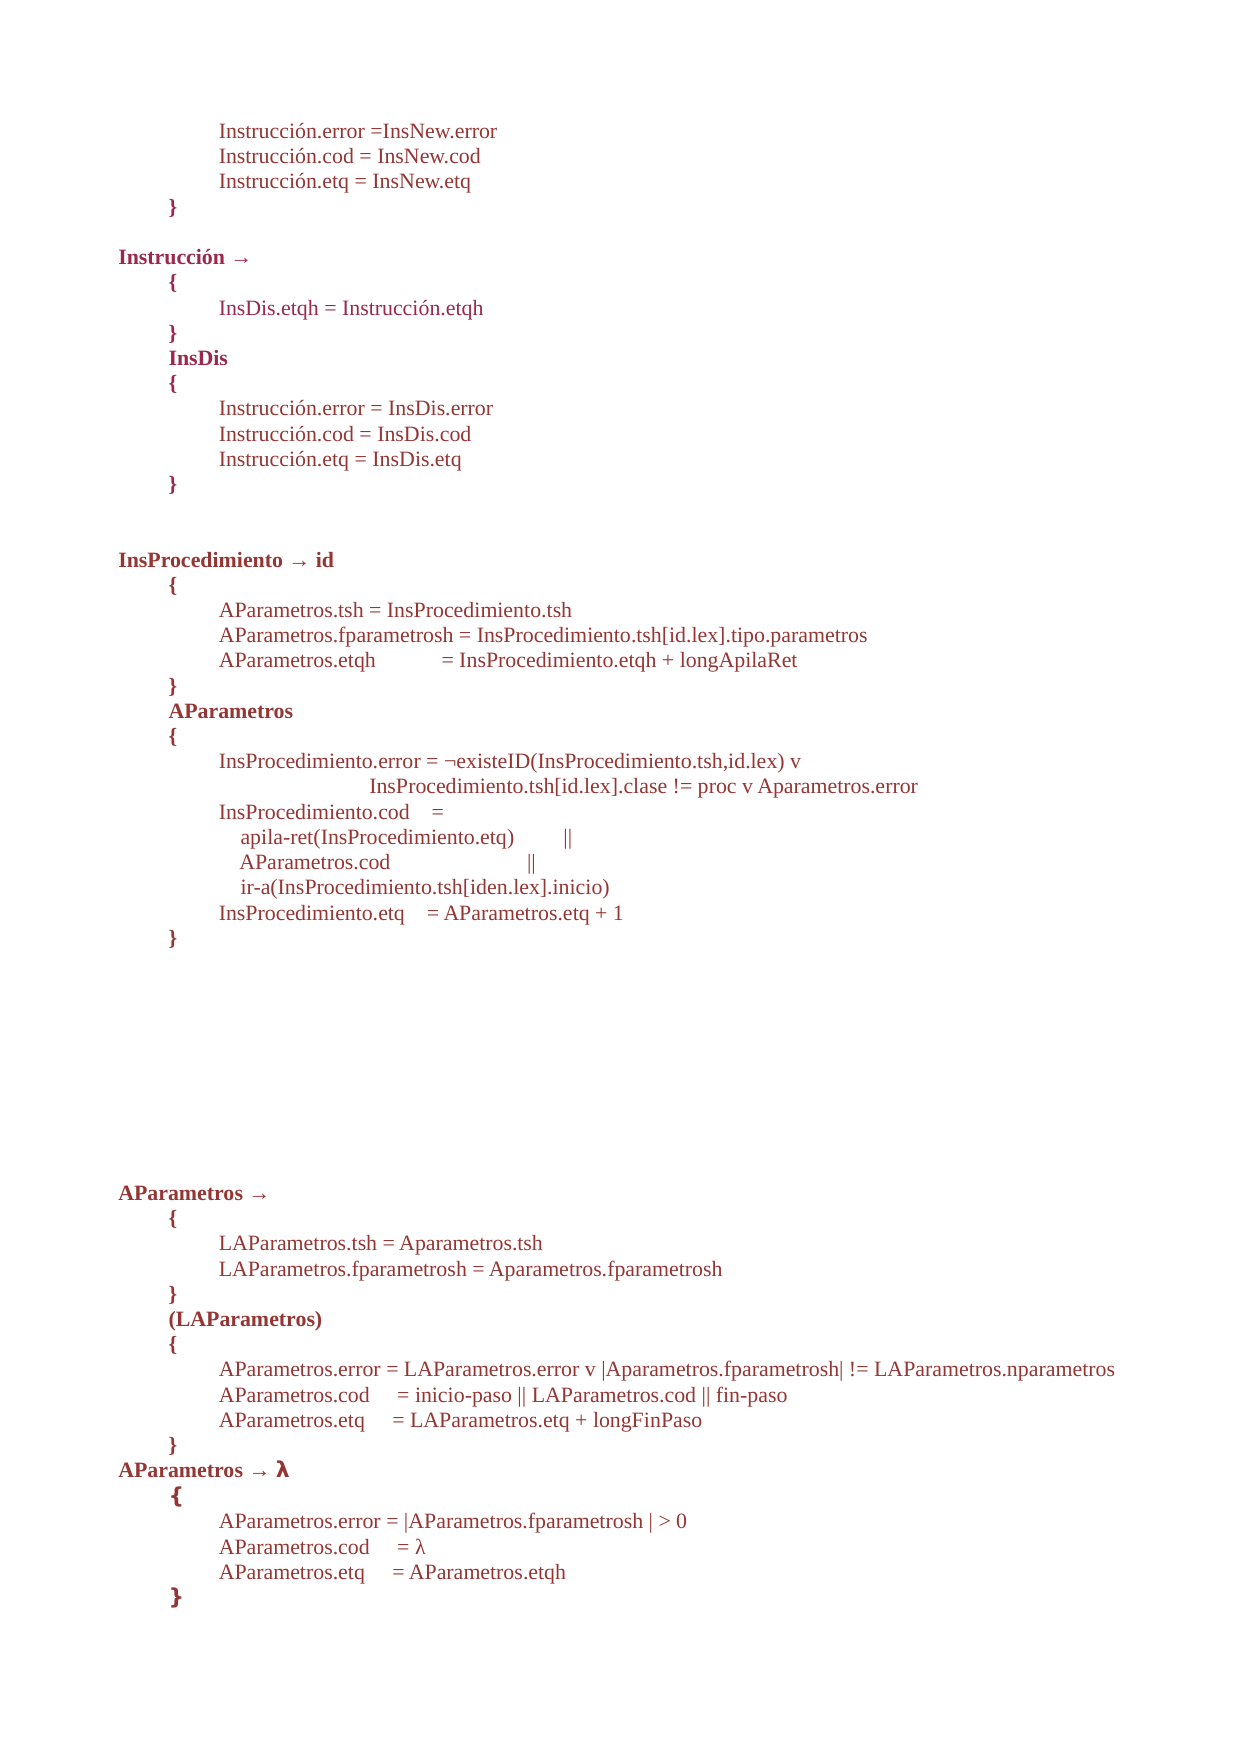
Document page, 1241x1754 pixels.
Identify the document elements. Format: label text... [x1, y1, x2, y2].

text AParametros.error = |AParametros.fparametrosh | > 0 [168, 1508, 1122, 1534]
text LAParametros.tsh = Aparametros.tsh [168, 1230, 1122, 1256]
text Instrucción.etq = InsNew.etq [168, 168, 1122, 194]
text { [168, 1205, 1122, 1230]
text AParametros → [118, 1180, 1122, 1205]
text AParametros.cod || [168, 849, 1122, 874]
text AParametros.cod = λ [168, 1534, 1122, 1559]
text InsProcedimiento.cod = [168, 799, 1122, 824]
text Instrucción.error = InsDis.error [168, 395, 1122, 421]
text InsProcedimiento.etq = AParametros.etq + 1 [168, 899, 1122, 925]
text } [168, 320, 1122, 345]
text { [168, 269, 1122, 294]
text AParametros.etq = AParametros.etqh [168, 1559, 1122, 1584]
text LAParametros.fparametrosh = Aparametros.fparametrosh [168, 1256, 1122, 1281]
text InsDis [168, 345, 1122, 370]
text AParametros.cod = inicio-paso || LAParametros.cod || fin-paso [168, 1382, 1122, 1407]
text } [168, 1584, 1122, 1609]
text Instrucción.error =InsNew.error [168, 118, 1122, 143]
text AParametros.etq = LAParametros.etq + longFinPaso [168, 1407, 1122, 1432]
text Instrucción → [118, 244, 1122, 269]
text InsProcedimiento → id [118, 547, 1122, 572]
text Instrucción.cod = InsNew.cod [168, 143, 1122, 168]
text ir-a(InsProcedimiento.tsh[iden.lex].inicio) [168, 874, 1122, 899]
text { [168, 1331, 1122, 1356]
text Instrucción.cod = InsDis.cod [168, 421, 1122, 446]
text { [168, 1483, 1122, 1508]
text apila-ret(InsProcedimiento.etq) || [168, 824, 1122, 849]
text } [168, 1432, 1122, 1457]
text { [168, 723, 1122, 748]
text AParametros.error = LAParametros.error v |Aparametros.fparametrosh| != LAParametros.nparametros [168, 1356, 1122, 1382]
text } [168, 194, 1122, 219]
text } [168, 925, 1122, 950]
text AParametros [168, 698, 1122, 723]
text AParametros.tsh = InsProcedimiento.tsh [168, 597, 1122, 622]
text } [168, 1281, 1122, 1306]
text InsProcedimiento.error = ¬existeID(InsProcedimiento.tsh,id.lex) v [168, 748, 1122, 773]
text { [168, 572, 1122, 597]
text { [168, 370, 1122, 395]
text InsProcedimiento.tsh[id.lex].clase != proc v Aparametros.error [168, 773, 1122, 799]
text InsDis.etqh = Instrucción.etqh [168, 294, 1122, 320]
text Instrucción.etq = InsDis.etq [168, 446, 1122, 471]
text AParametros → λ [118, 1457, 1122, 1483]
text } [168, 471, 1122, 496]
text AParametros.fparametrosh = InsProcedimiento.tsh[id.lex].tipo.parametros [168, 622, 1122, 647]
text AParametros.etqh = InsProcedimiento.etqh + longApilaRet [168, 647, 1122, 673]
text } [168, 673, 1122, 698]
text (LAParametros) [168, 1306, 1122, 1331]
